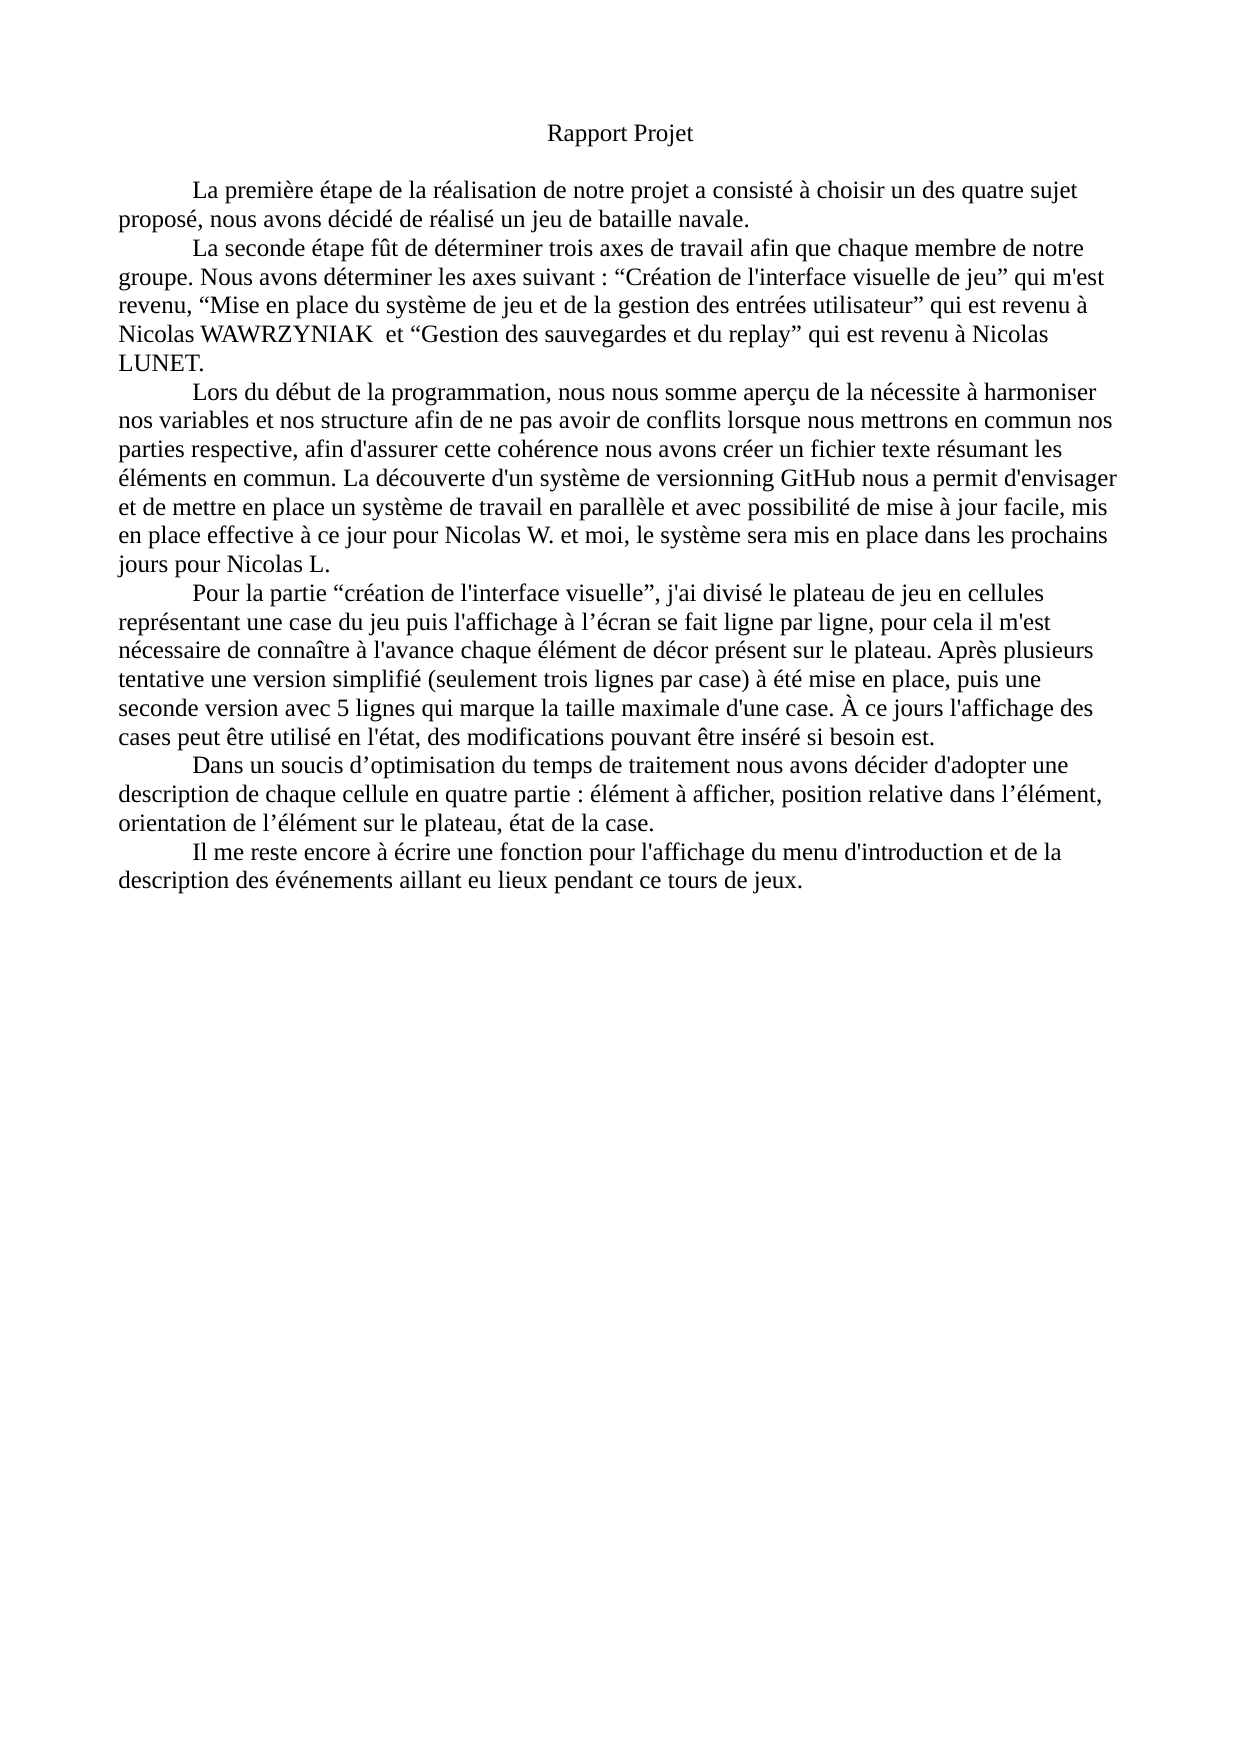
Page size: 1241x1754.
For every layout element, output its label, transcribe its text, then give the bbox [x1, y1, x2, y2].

text Rapport Projet [118, 118, 1122, 147]
text Il me reste encore à écrire une fonction pour l'affichage du menu d'introduction et de la description des événements aillant eu lieux pendant ce tours de jeux. [118, 837, 1122, 894]
text Lors du début de la programmation, nous nous somme aperçu de la nécessite à harmoniser nos variables et nos structure afin de ne pas avoir de conflits lorsque nous mettrons en commun nos parties respective, afin d'assurer cette cohérence nous avons créer un fichier texte résumant les éléments en commun. La découverte d'un système de versionning GitHub nous a permit d'envisager et de mettre en place un système de travail en parallèle et avec possibilité de mise à jour facile, mis en place effective à ce jour pour Nicolas W. et moi, le système sera mis en place dans les prochains jours pour Nicolas L. [118, 377, 1122, 578]
text Pour la partie “création de l'interface visuelle”, j'ai divisé le plateau de jeu en cellules représentant une case du jeu puis l'affichage à l’écran se fait ligne par ligne, pour cela il m'est nécessaire de connaître à l'avance chaque élément de décor présent sur le plateau. Après plusieurs tentative une version simplifié (seulement trois lignes par case) à été mise en place, puis une seconde version avec 5 lignes qui marque la taille maximale d'une case. À ce jours l'affichage des cases peut être utilisé en l'état, des modifications pouvant être inséré si besoin est. [118, 578, 1122, 751]
text La première étape de la réalisation de notre projet a consisté à choisir un des quatre sujet proposé, nous avons décidé de réalisé un jeu de bataille navale. [118, 176, 1122, 233]
text Dans un soucis d’optimisation du temps de traitement nous avons décider d'adopter une description de chaque cellule en quatre partie : élément à afficher, position relative dans l’élément, orientation de l’élément sur le plateau, état de la case. [118, 751, 1122, 837]
text La seconde étape fût de déterminer trois axes de travail afin que chaque membre de notre groupe. Nous avons déterminer les axes suivant : “Création de l'interface visuelle de jeu” qui m'est revenu, “Mise en place du système de jeu et de la gestion des entrées utilisateur” qui est revenu à Nicolas WAWRZYNIAK et “Gestion des sauvegardes et du replay” qui est revenu à Nicolas LUNET. [118, 233, 1122, 377]
